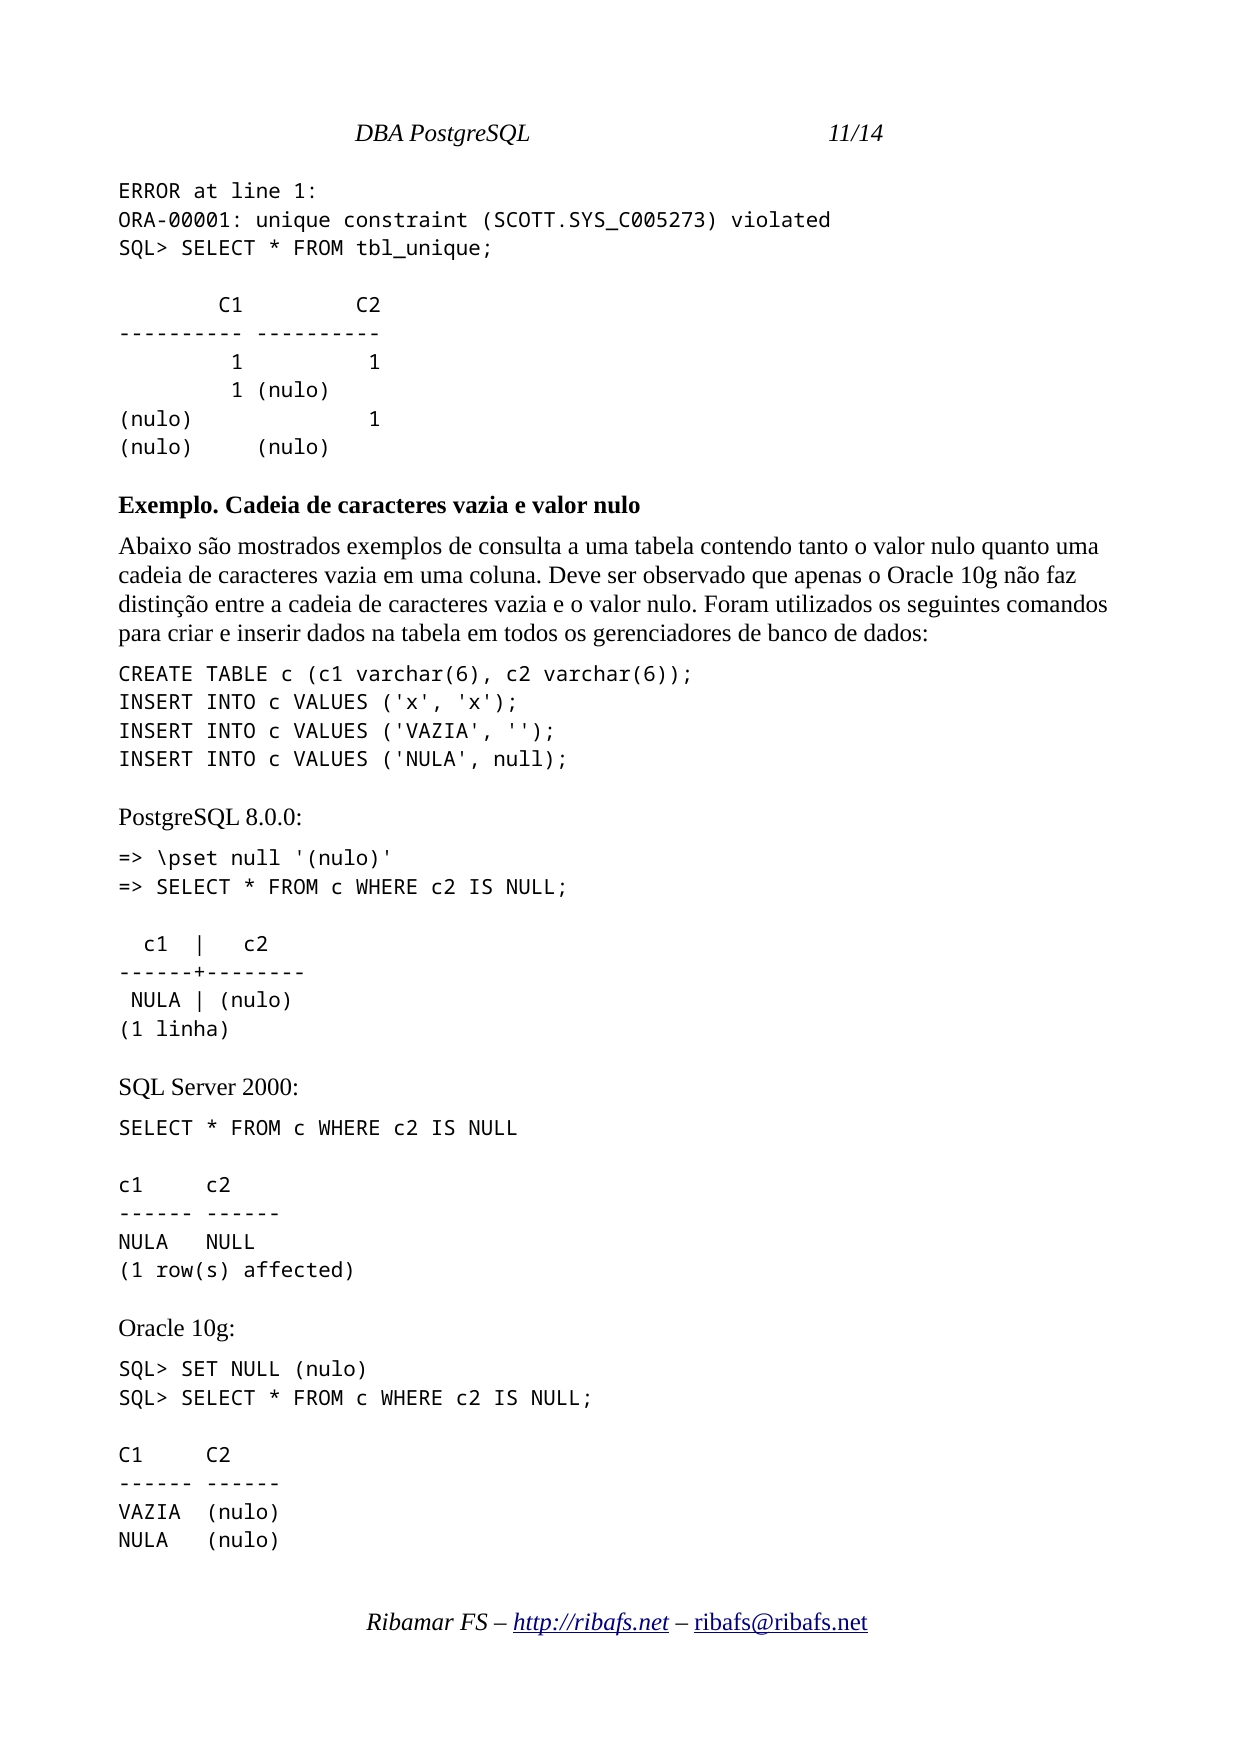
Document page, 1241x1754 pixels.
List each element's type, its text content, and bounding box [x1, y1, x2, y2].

text => \pset null '(nulo)' [118, 843, 1122, 872]
text (nulo) 1 [118, 404, 1122, 432]
text (1 row(s) affected) [118, 1255, 1122, 1284]
text Exemplo. Cadeia de caracteres vazia e valor nulo [118, 490, 1122, 519]
text ------ ------ [118, 1198, 1122, 1227]
text ERROR at line 1: [118, 176, 1122, 205]
text ------ ------ [118, 1468, 1122, 1497]
text NULA NULL [118, 1227, 1122, 1255]
text ORA-00001: unique constraint (SCOTT.SYS_C005273) violated [118, 205, 1122, 233]
text 1 (nulo) [118, 375, 1122, 404]
text INSERT INTO c VALUES ('VAZIA', ''); [118, 716, 1122, 744]
text INSERT INTO c VALUES ('NULA', null); [118, 744, 1122, 773]
text INSERT INTO c VALUES ('x', 'x'); [118, 687, 1122, 716]
text C1 C2 [118, 290, 1122, 318]
text SELECT * FROM c WHERE c2 IS NULL [118, 1113, 1122, 1142]
text PostgreSQL 8.0.0: [118, 802, 1122, 831]
text Oracle 10g: [118, 1313, 1122, 1342]
text ------+-------- [118, 957, 1122, 986]
text ---------- ---------- [118, 318, 1122, 347]
text C1 C2 [118, 1440, 1122, 1468]
text c1 | c2 [118, 929, 1122, 957]
text CREATE TABLE c (c1 varchar(6), c2 varchar(6)); [118, 659, 1122, 687]
text NULA | (nulo) [118, 986, 1122, 1014]
text => SELECT * FROM c WHERE c2 IS NULL; [118, 872, 1122, 900]
text SQL Server 2000: [118, 1072, 1122, 1101]
text c1 c2 [118, 1170, 1122, 1198]
text SQL> SELECT * FROM tbl_unique; [118, 233, 1122, 262]
text 1 1 [118, 347, 1122, 375]
text VAZIA (nulo) [118, 1497, 1122, 1525]
text NULA (nulo) [118, 1525, 1122, 1554]
text (1 linha) [118, 1014, 1122, 1042]
text (nulo) (nulo) [118, 432, 1122, 461]
text SQL> SELECT * FROM c WHERE c2 IS NULL; [118, 1383, 1122, 1411]
text SQL> SET NULL (nulo) [118, 1354, 1122, 1383]
text Abaixo são mostrados exemplos de consulta a uma tabela contendo tanto o valor nulo quanto uma cadeia de caracteres vazia em uma coluna. Deve ser observado que apenas o Oracle 10g não faz distinção entre a cadeia de caracteres vazia e o valor nulo. Foram utilizados os seguintes comandos para criar e inserir dados na tabela em todos os gerenciadores de banco de dados: [118, 531, 1122, 646]
